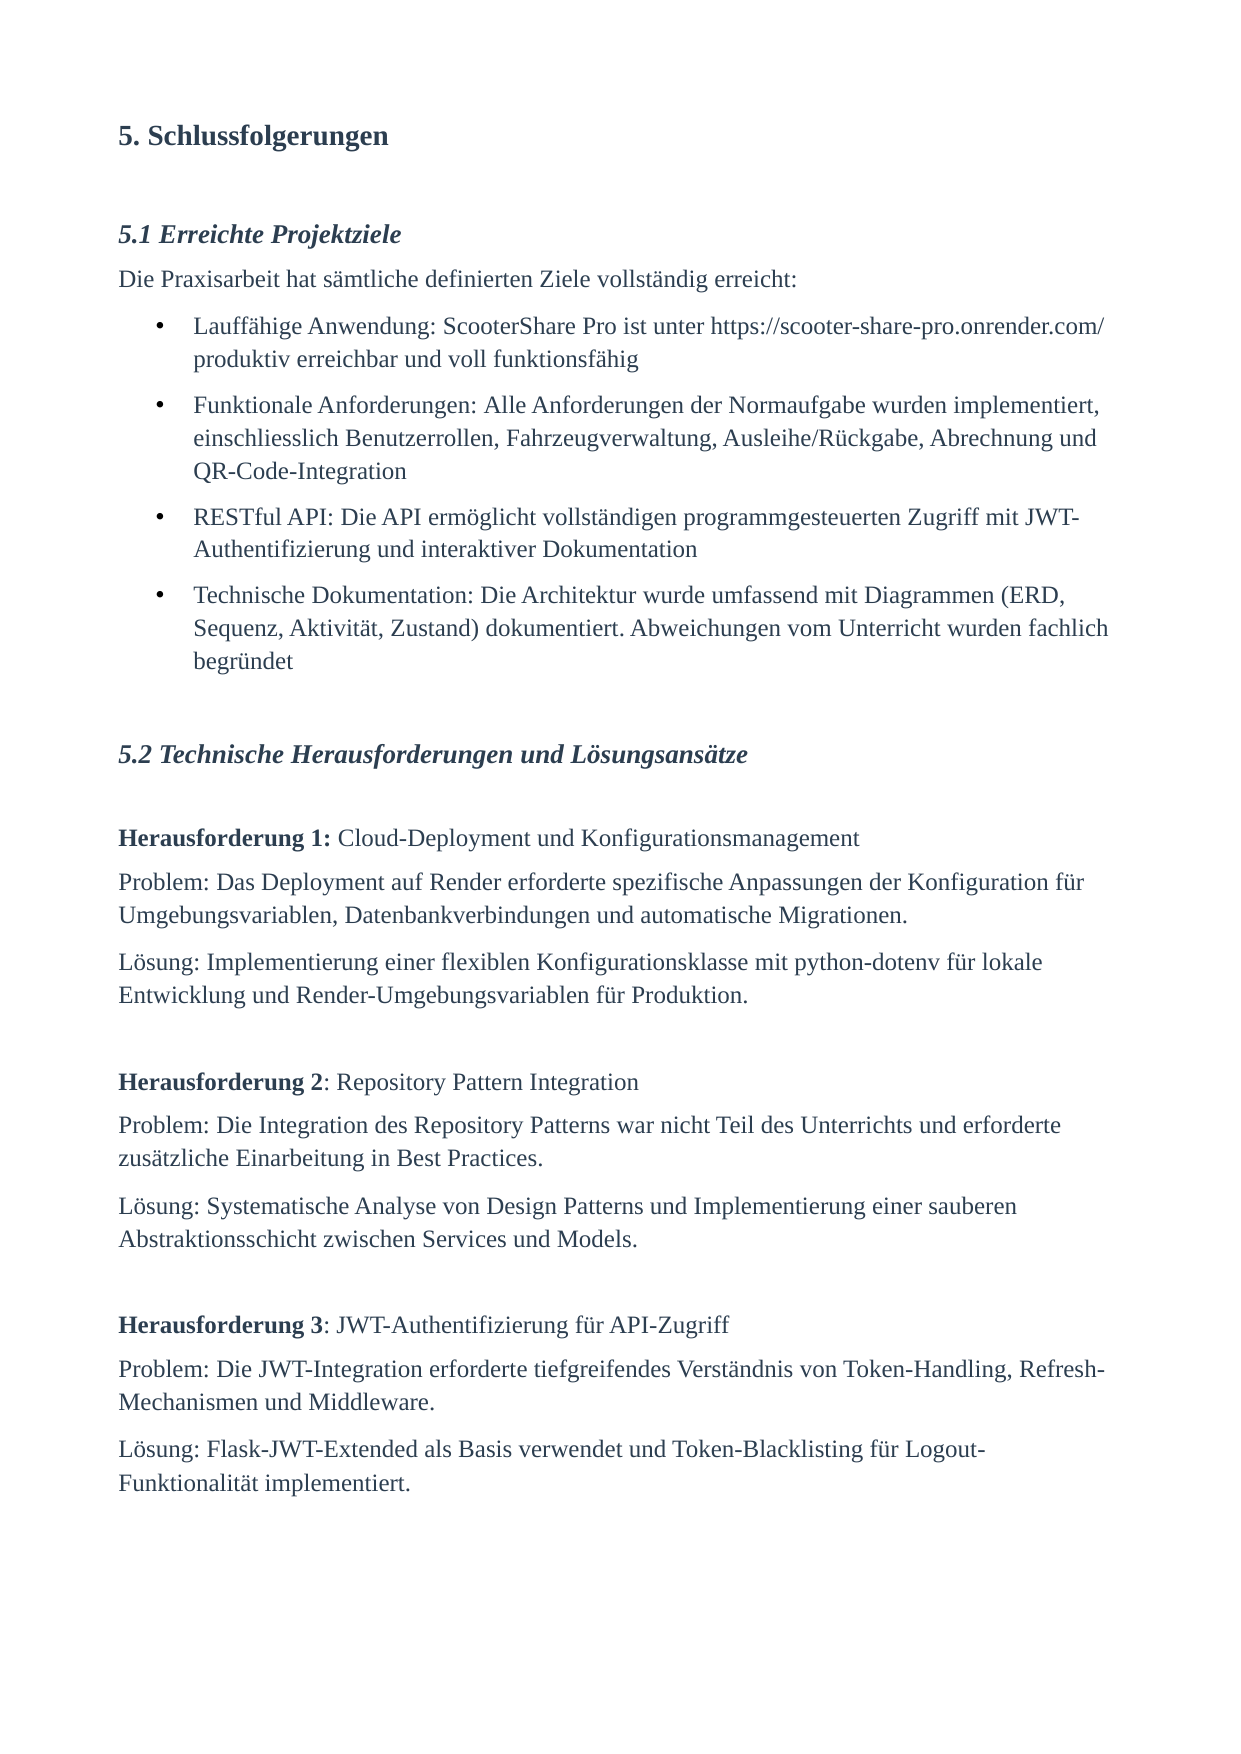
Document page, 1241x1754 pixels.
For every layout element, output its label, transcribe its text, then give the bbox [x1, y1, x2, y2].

text Problem: Die JWT-Integration erforderte tiefgreifendes Verständnis von Token-Handling, Refresh-Mechanismen und Middleware. [118, 1354, 1122, 1416]
subtitle Herausforderung 2: Repository Pattern Integration [118, 1067, 1122, 1096]
subtitle 5.2 Technische Herausforderungen und Lösungsansätze [118, 738, 1122, 770]
text Lösung: Implementierung einer flexiblen Konfigurationsklasse mit python-dotenv für lokale Entwicklung und Render-Umgebungsvariablen für Produktion. [118, 947, 1122, 1009]
list Lauffähige Anwendung: ScooterShare Pro ist unter https://scooter-share-pro.onrender.com/ produktiv erreichbar und voll funktionsfähig [156, 311, 1122, 373]
text 5. Schlussfolgerungen [118, 118, 1122, 152]
subtitle Herausforderung 3: JWT-Authentifizierung für API-Zugriff [118, 1311, 1122, 1339]
list Technische Dokumentation: Die Architektur wurde umfassend mit Diagrammen (ERD, Sequenz, Aktivität, Zustand) dokumentiert. Abweichungen vom Unterricht wurden fachlich begründet [156, 580, 1122, 675]
subtitle Herausforderung 1: Cloud-Deployment und Konfigurationsmanagement [118, 823, 1122, 852]
list Funktionale Anforderungen: Alle Anforderungen der Normaufgabe wurden implementiert, einschliesslich Benutzerrollen, Fahrzeugverwaltung, Ausleihe/Rückgabe, Abrechnung und QR-Code-Integration [156, 390, 1122, 485]
text Lösung: Systematische Analyse von Design Patterns und Implementierung einer sauberen Abstraktionsschicht zwischen Services und Models. [118, 1191, 1122, 1253]
list RESTful API: Die API ermöglicht vollständigen programmgesteuerten Zugriff mit JWT-Authentifizierung und interaktiver Dokumentation [156, 502, 1122, 563]
text Lösung: Flask-JWT-Extended als Basis verwendet und Token-Blacklisting für Logout-Funktionalität implementiert. [118, 1434, 1122, 1496]
text Die Praxisarbeit hat sämtliche definierten Ziele vollständig erreicht: [118, 264, 1122, 293]
text Problem: Das Deployment auf Render erforderte spezifische Anpassungen der Konfiguration für Umgebungsvariablen, Datenbankverbindungen und automatische Migrationen. [118, 867, 1122, 928]
subtitle 5.1 Erreichte Projektziele [118, 218, 1122, 249]
text Problem: Die Integration des Repository Patterns war nicht Teil des Unterrichts und erforderte zusätzliche Einarbeitung in Best Practices. [118, 1110, 1122, 1172]
